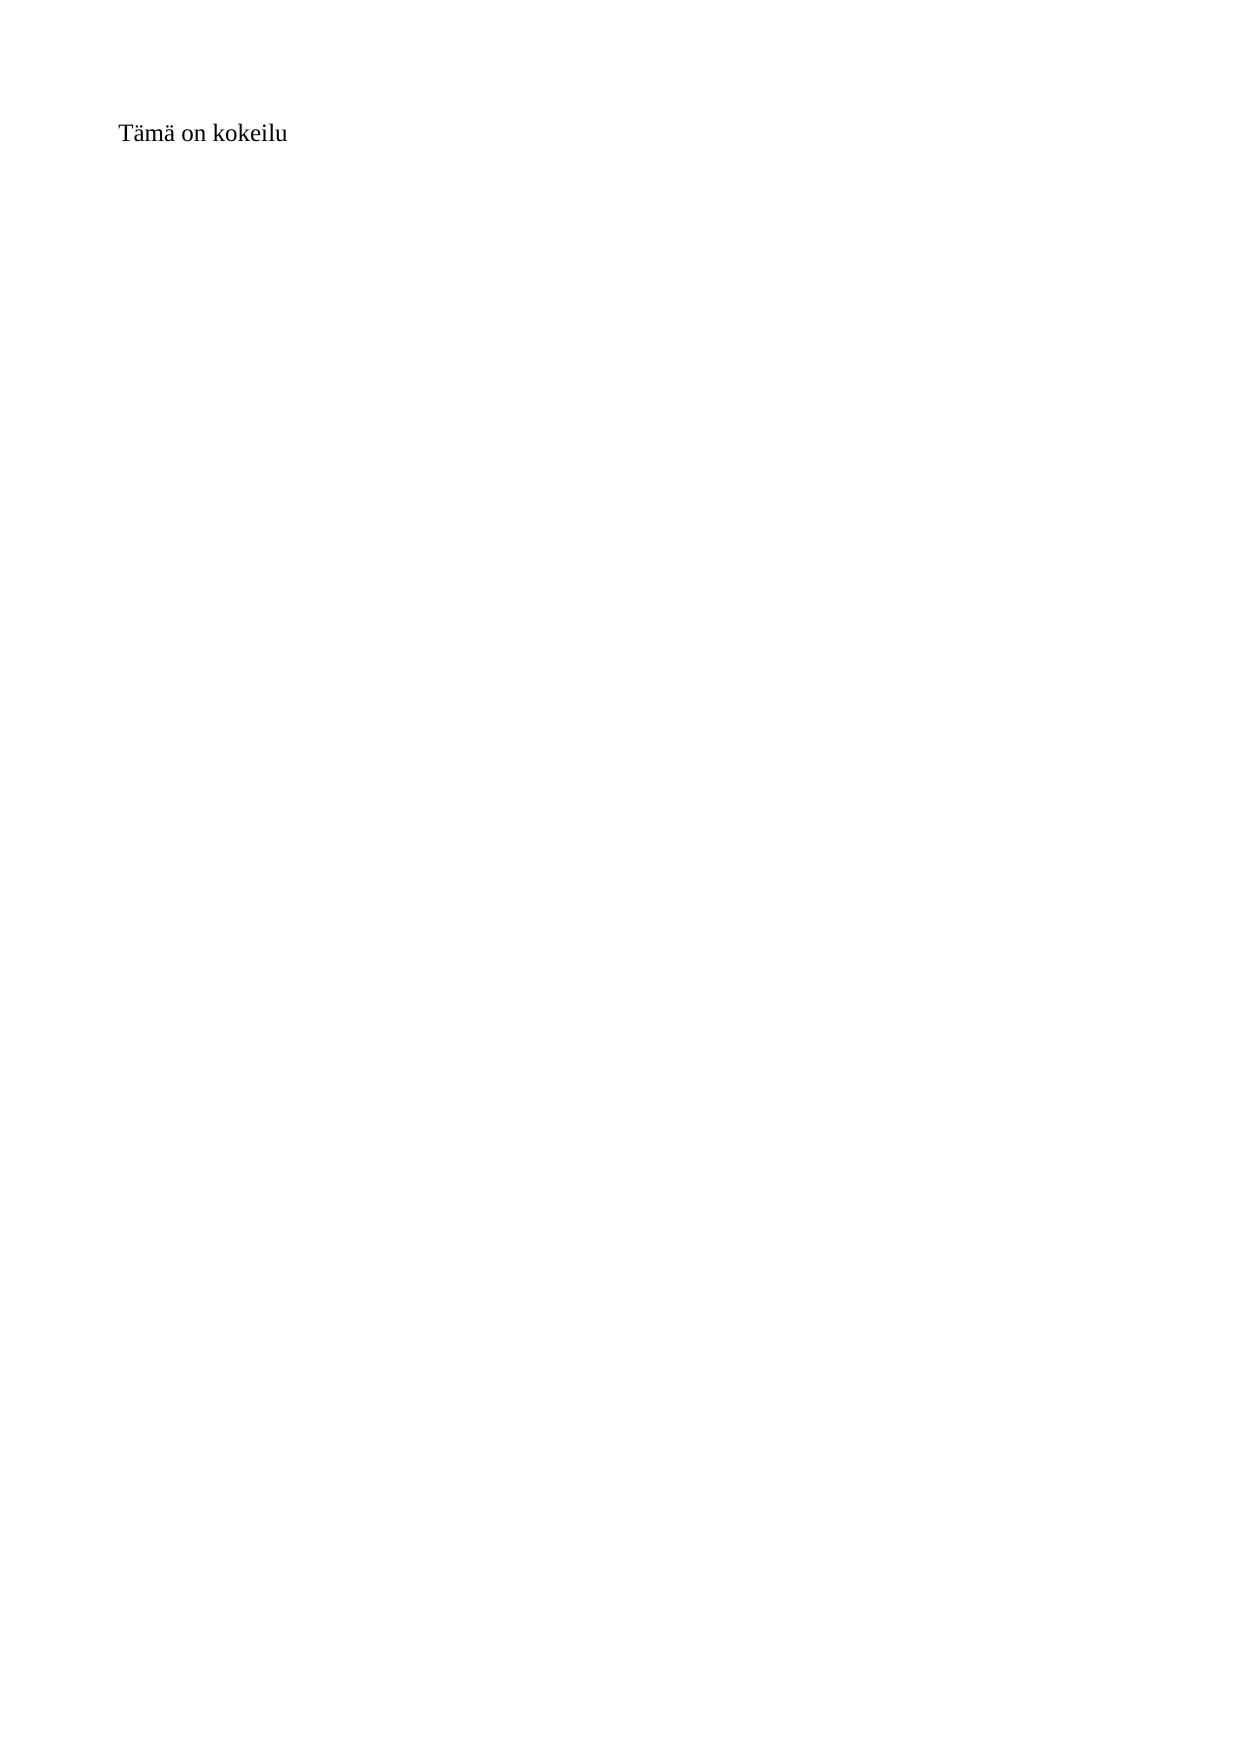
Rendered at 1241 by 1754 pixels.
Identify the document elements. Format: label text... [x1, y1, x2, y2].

text Tämä on kokeilu [118, 118, 1122, 147]
